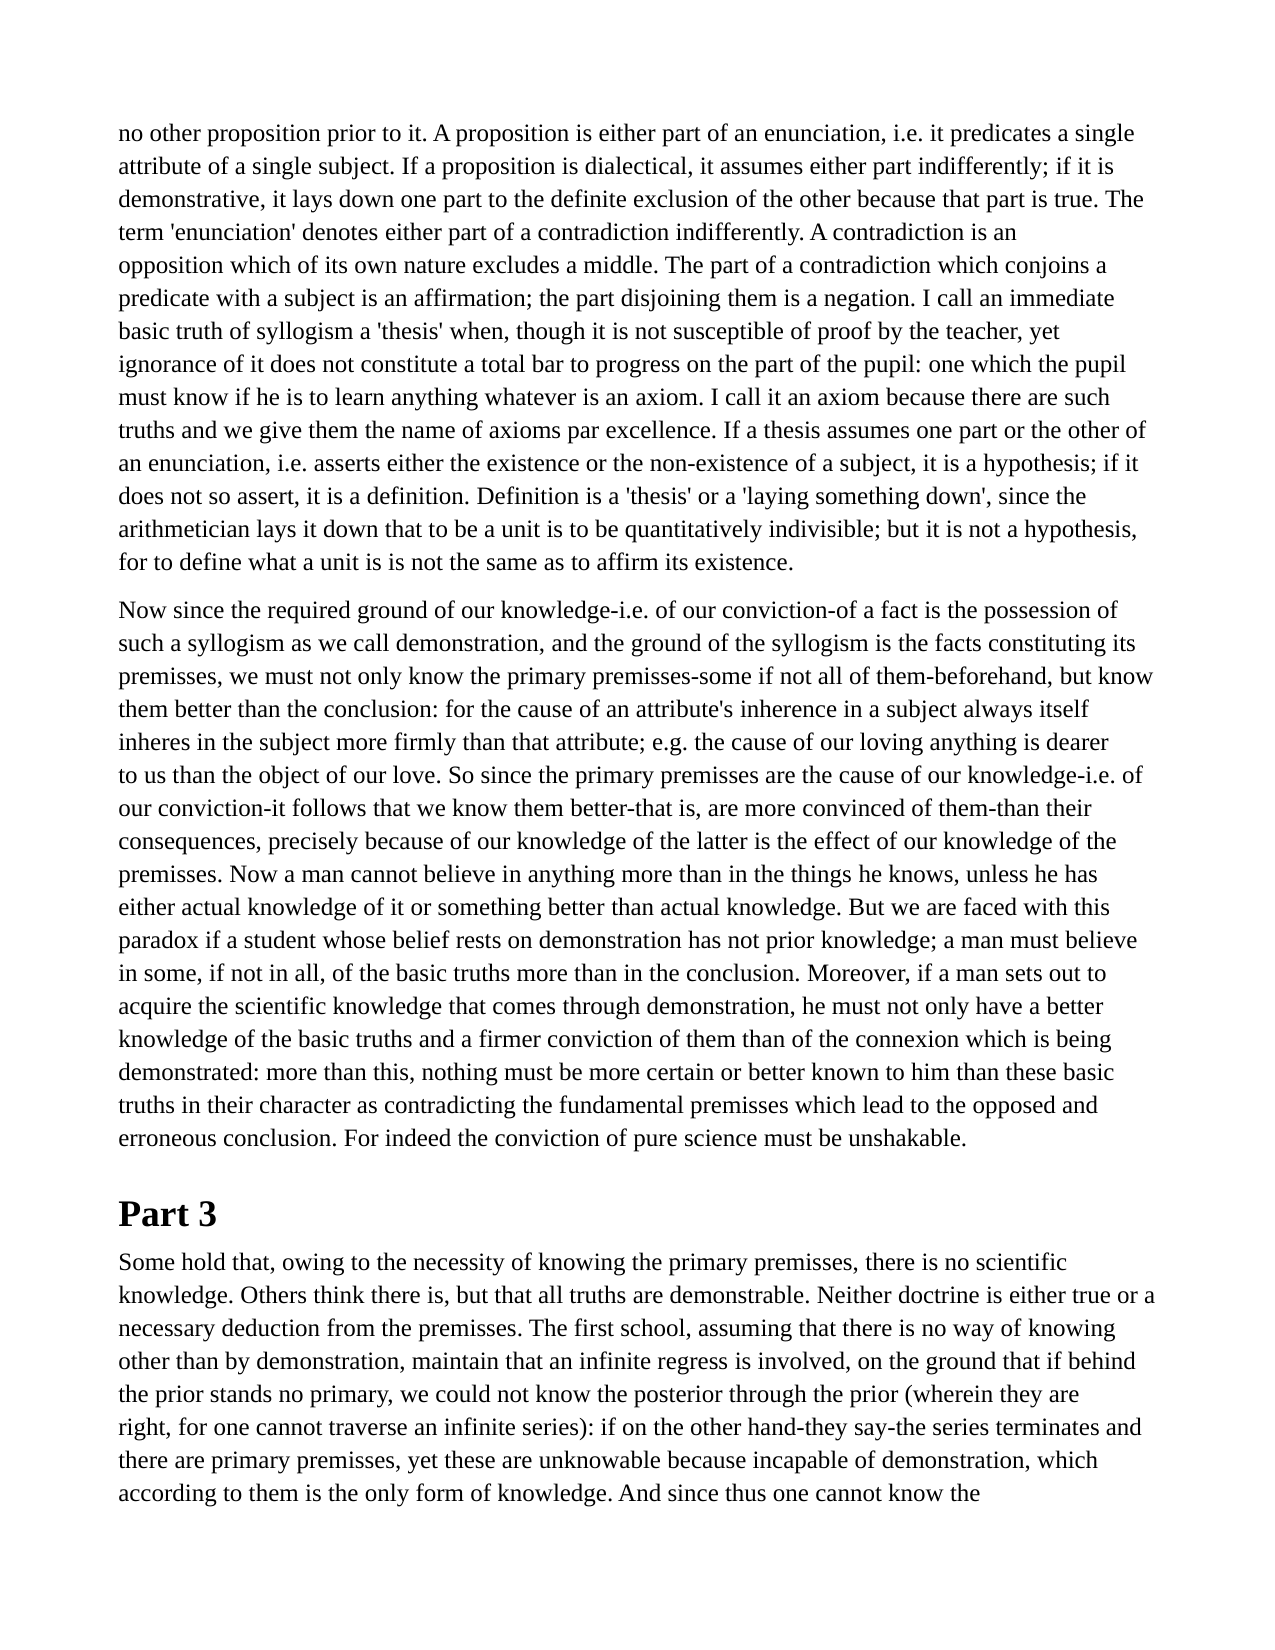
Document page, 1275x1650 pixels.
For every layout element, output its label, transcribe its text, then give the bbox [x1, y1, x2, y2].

text no other proposition prior to it. A proposition is either part of an enunciation, i.e. it predicates a single attribute of a single subject. If a proposition is dialectical, it assumes either part indifferently; if it is demonstrative, it lays down one part to the definite exclusion of the other because that part is true. The term 'enunciation' denotes either part of a contradiction indifferently. A contradiction is an opposition which of its own nature excludes a middle. The part of a contradiction which conjoins a predicate with a subject is an affirmation; the part disjoining them is a negation. I call an immediate basic truth of syllogism a 'thesis' when, though it is not susceptible of proof by the teacher, yet ignorance of it does not constitute a total bar to progress on the part of the pupil: one which the pupil must know if he is to learn anything whatever is an axiom. I call it an axiom because there are such truths and we give them the name of axioms par excellence. If a thesis assumes one part or the other of an enunciation, i.e. asserts either the existence or the non-existence of a subject, it is a hypothesis; if it does not so assert, it is a definition. Definition is a 'thesis' or a 'laying something down', since the arithmetician lays it down that to be a unit is to be quantitatively indivisible; but it is not a hypothesis, for to define what a unit is is not the same as to affirm its existence. [118, 118, 1157, 576]
text Some hold that, owing to the necessity of knowing the primary premisses, there is no scientific knowledge. Others think there is, but that all truths are demonstrable. Neither doctrine is either true or a necessary deduction from the premisses. The first school, assuming that there is no way of knowing other than by demonstration, maintain that an infinite regress is involved, on the ground that if behind the prior stands no primary, we could not know the posterior through the prior (wherein they are right, for one cannot traverse an infinite series): if on the other hand-they say-the series terminates and there are primary premisses, yet these are unknowable because incapable of demonstration, which according to them is the only form of knowledge. And since thus one cannot know the [118, 1247, 1157, 1507]
subtitle Part 3 [118, 1192, 1157, 1235]
text Now since the required ground of our knowledge-i.e. of our conviction-of a fact is the possession of such a syllogism as we call demonstration, and the ground of the syllogism is the facts constituting its premisses, we must not only know the primary premisses-some if not all of them-beforehand, but know them better than the conclusion: for the cause of an attribute's inherence in a subject always itself inheres in the subject more firmly than that attribute; e.g. the cause of our loving anything is dearer to us than the object of our love. So since the primary premisses are the cause of our knowledge-i.e. of our conviction-it follows that we know them better-that is, are more convinced of them-than their consequences, precisely because of our knowledge of the latter is the effect of our knowledge of the premisses. Now a man cannot believe in anything more than in the things he knows, unless he has either actual knowledge of it or something better than actual knowledge. But we are faced with this paradox if a student whose belief rests on demonstration has not prior knowledge; a man must believe in some, if not in all, of the basic truths more than in the conclusion. Moreover, if a man sets out to acquire the scientific knowledge that comes through demonstration, he must not only have a better knowledge of the basic truths and a firmer conviction of them than of the connexion which is being demonstrated: more than this, nothing must be more certain or better known to him than these basic truths in their character as contradicting the fundamental premisses which lead to the opposed and erroneous conclusion. For indeed the conviction of pure science must be unshakable. [118, 595, 1157, 1152]
